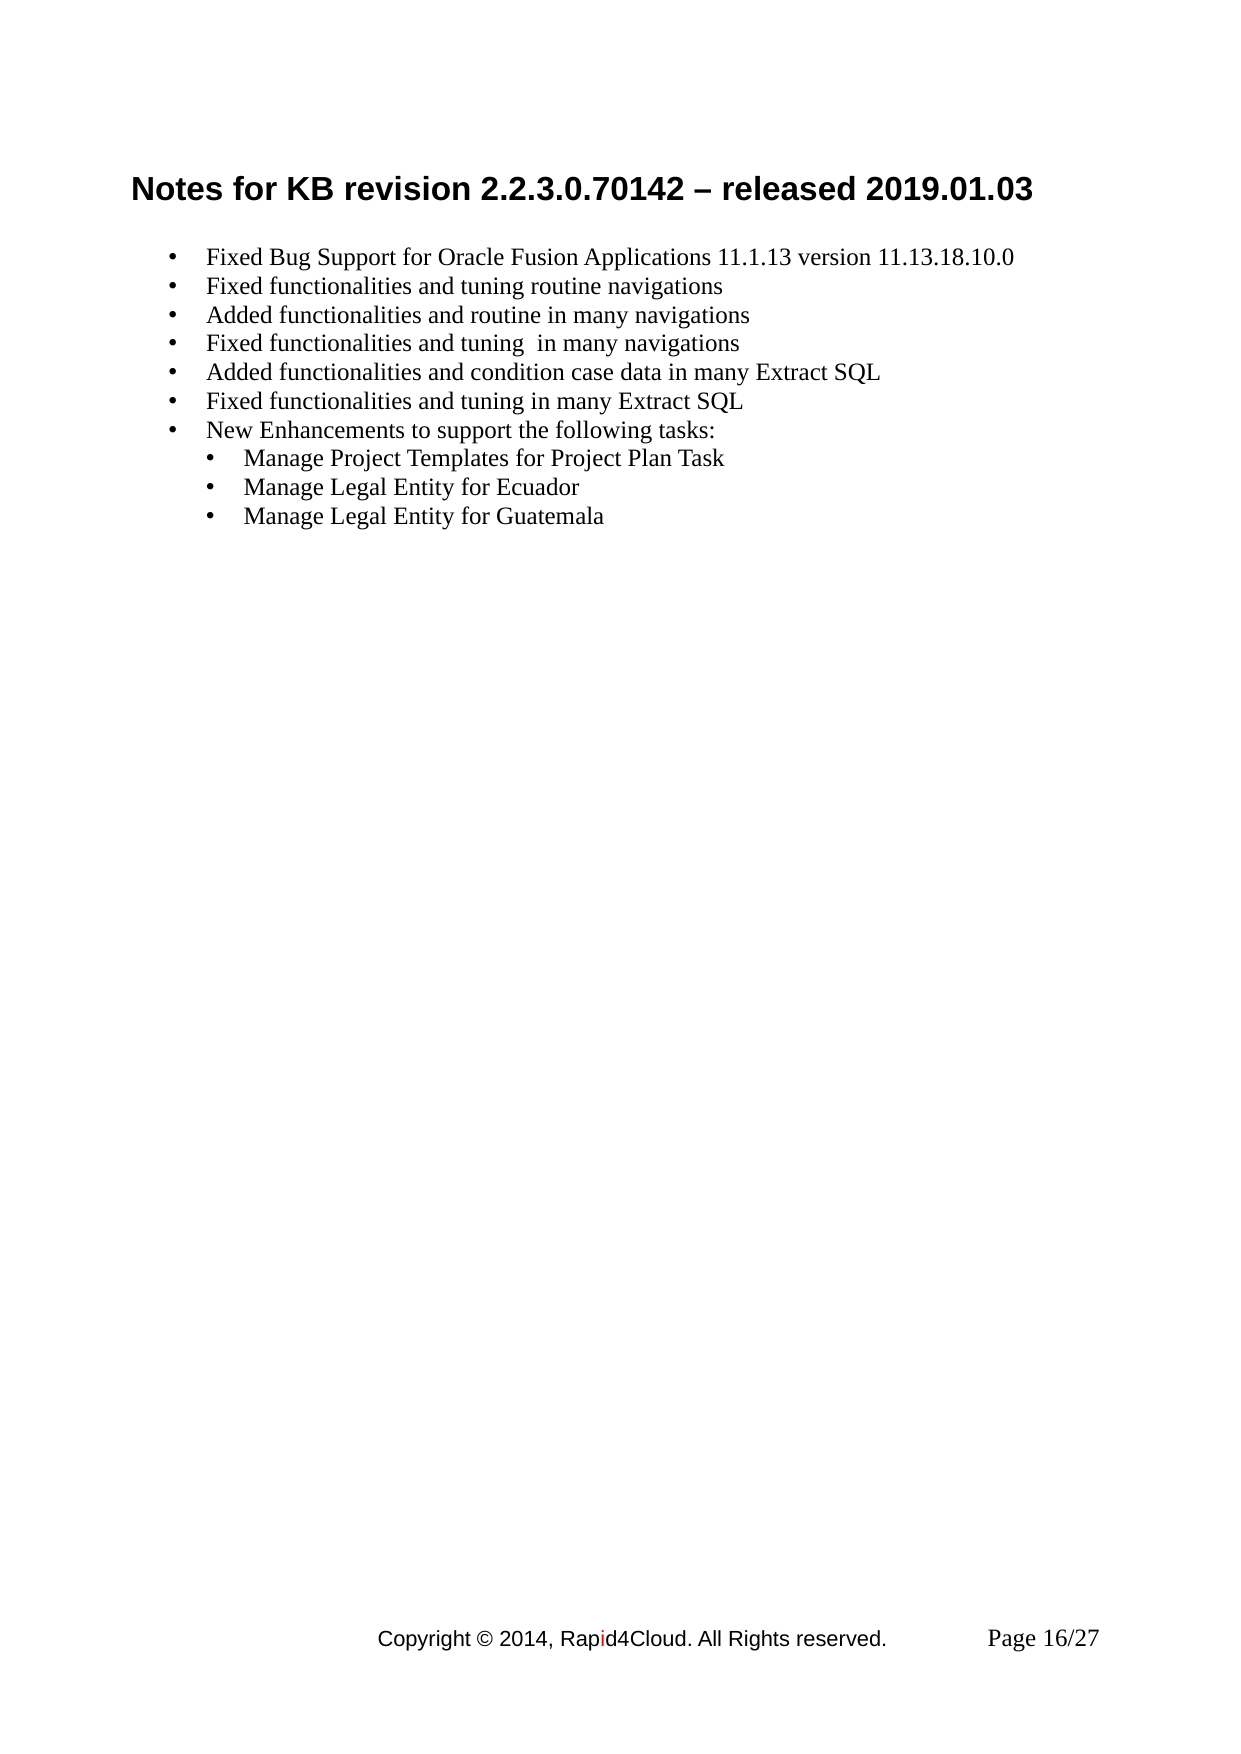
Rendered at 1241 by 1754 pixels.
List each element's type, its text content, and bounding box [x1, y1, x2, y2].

list New Enhancements to support the following tasks: [168, 415, 1099, 443]
list Manage Legal Entity for Guatemala [206, 501, 1099, 530]
list Added functionalities and routine in many navigations [168, 300, 1099, 328]
list Fixed functionalities and tuning in many navigations [168, 328, 1099, 357]
list Fixed functionalities and tuning routine navigations [168, 271, 1099, 300]
list Fixed Bug Support for Oracle Fusion Applications 11.1.13 version 11.13.18.10.0 [168, 242, 1099, 271]
list Manage Project Templates for Project Plan Task [206, 443, 1099, 472]
list Manage Legal Entity for Ecuador [206, 472, 1099, 501]
list Fixed functionalities and tuning in many Extract SQL [168, 386, 1099, 415]
list Added functionalities and condition case data in many Extract SQL [168, 357, 1099, 386]
subtitle Notes for KB revision 2.2.3.0.70142 – released 2019.01.03 [131, 169, 1099, 207]
